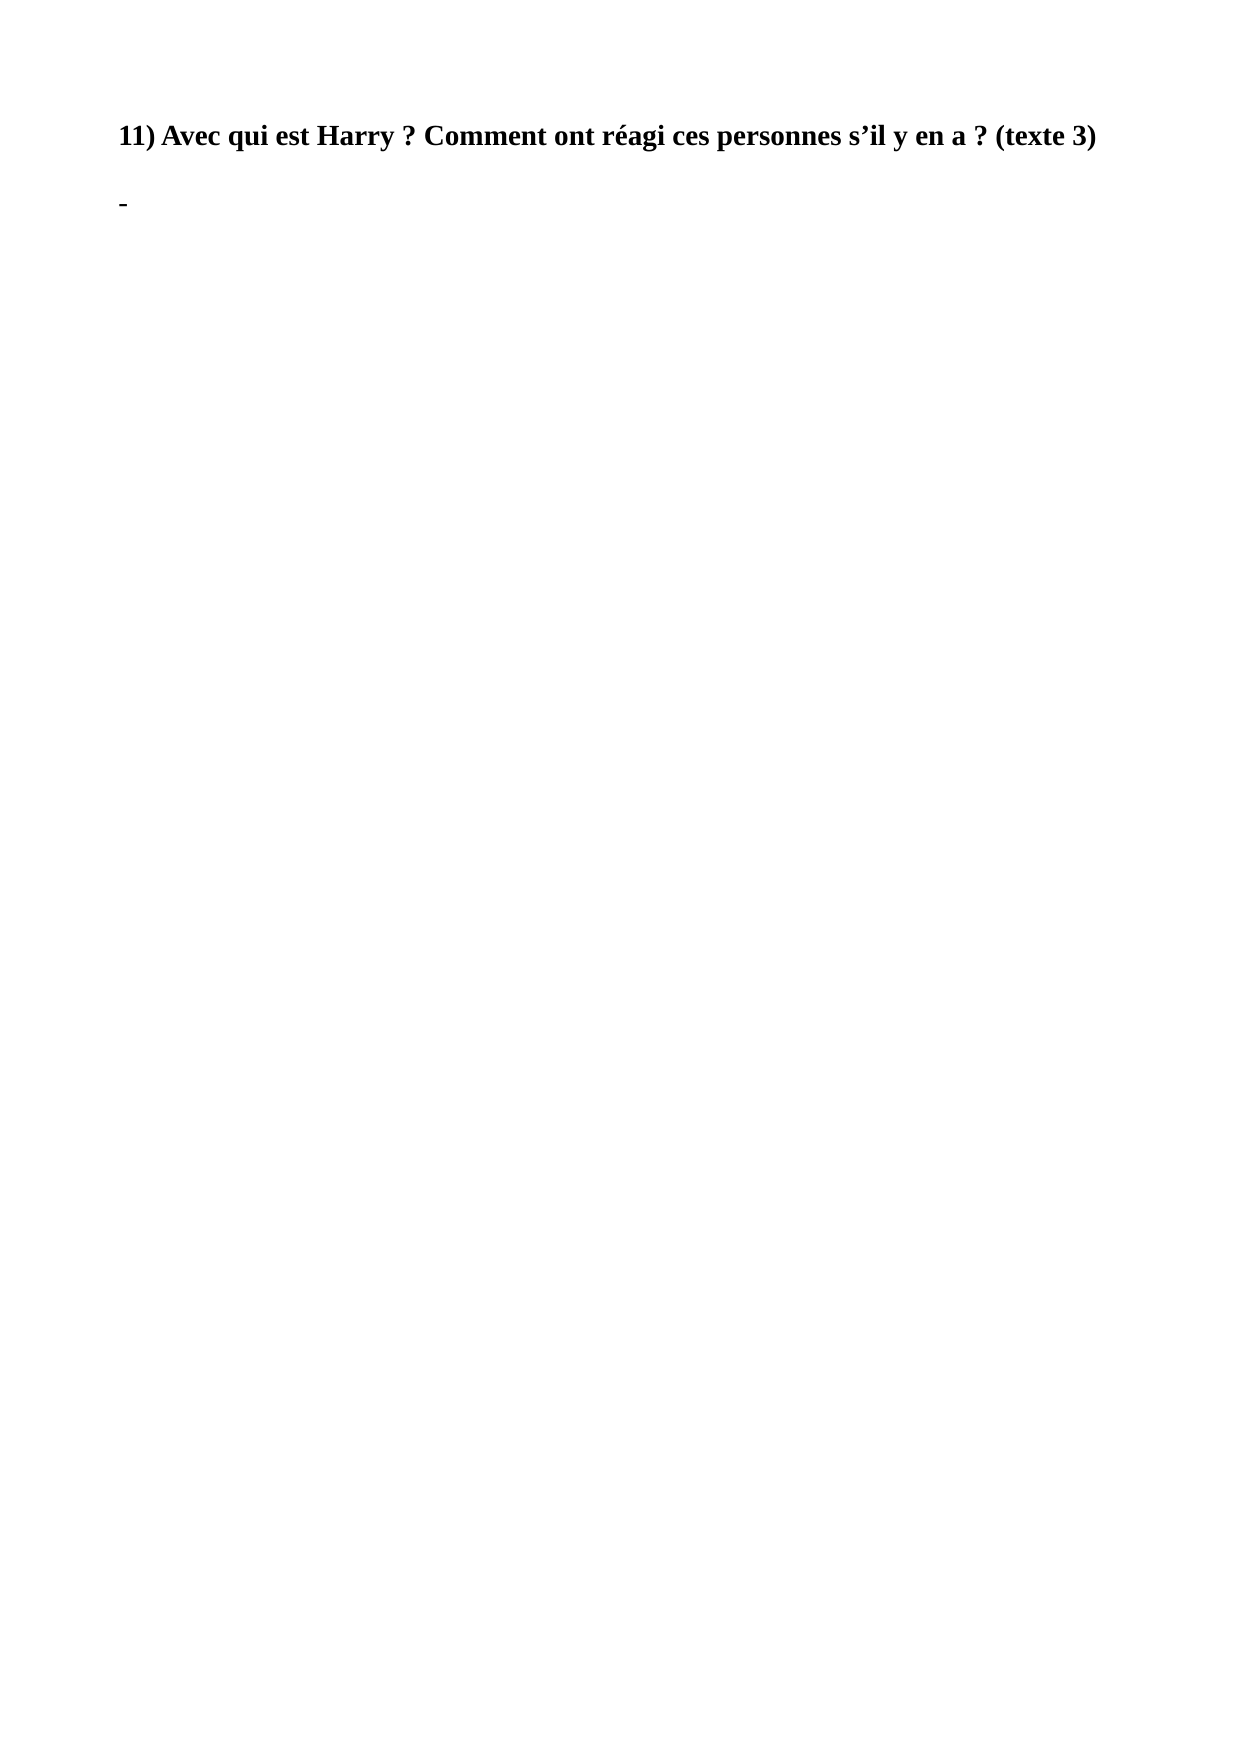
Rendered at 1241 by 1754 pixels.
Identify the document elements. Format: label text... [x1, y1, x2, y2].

text 11) Avec qui est Harry ? Comment ont réagi ces personnes s’il y en a ? (texte 3) [118, 118, 1122, 152]
text - [118, 185, 1122, 219]
